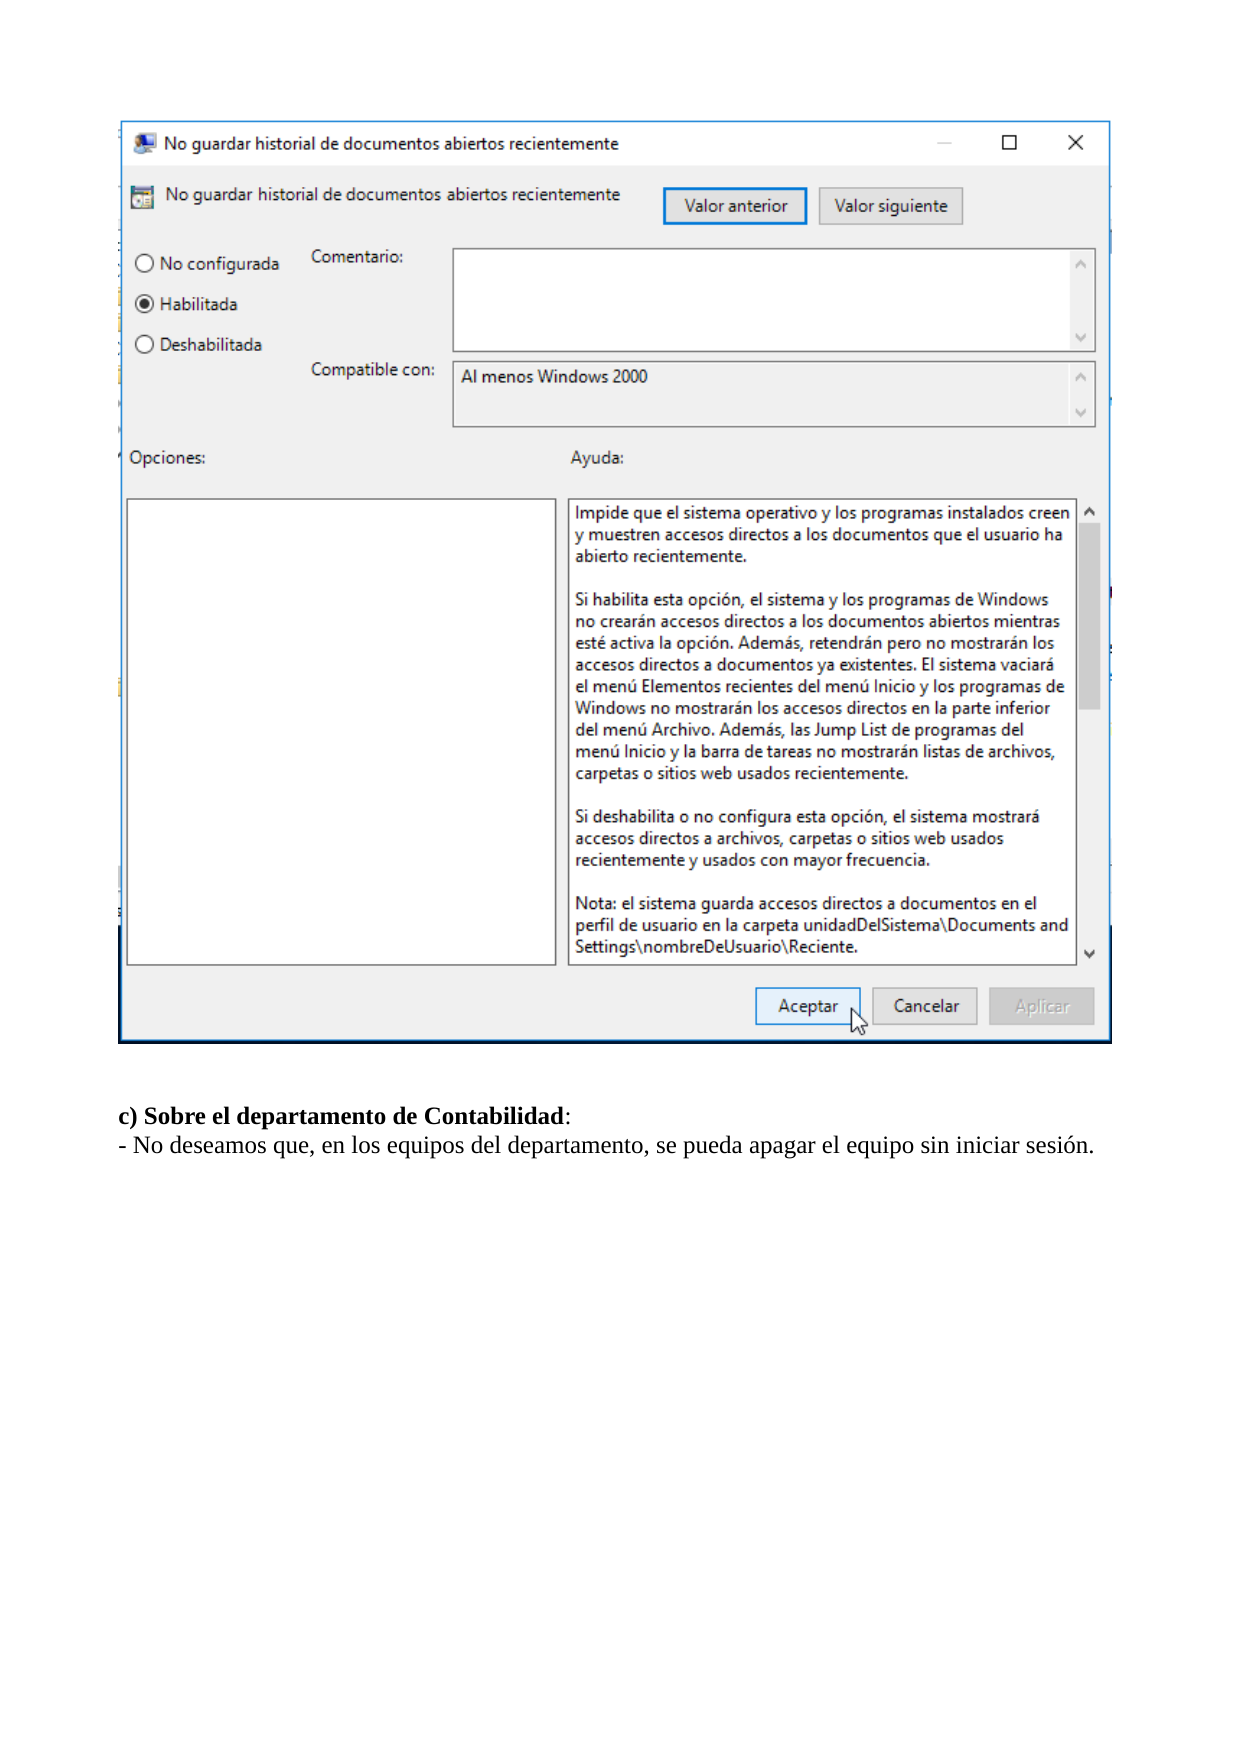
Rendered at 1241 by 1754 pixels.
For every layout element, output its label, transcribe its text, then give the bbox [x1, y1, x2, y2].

text - No deseamos que, en los equipos del departamento, se pueda apagar el equipo sin iniciar sesión. [118, 1130, 1122, 1159]
text c) Sobre el departamento de Contabilidad: [118, 1101, 1122, 1130]
picture [118, 118, 1112, 1044]
